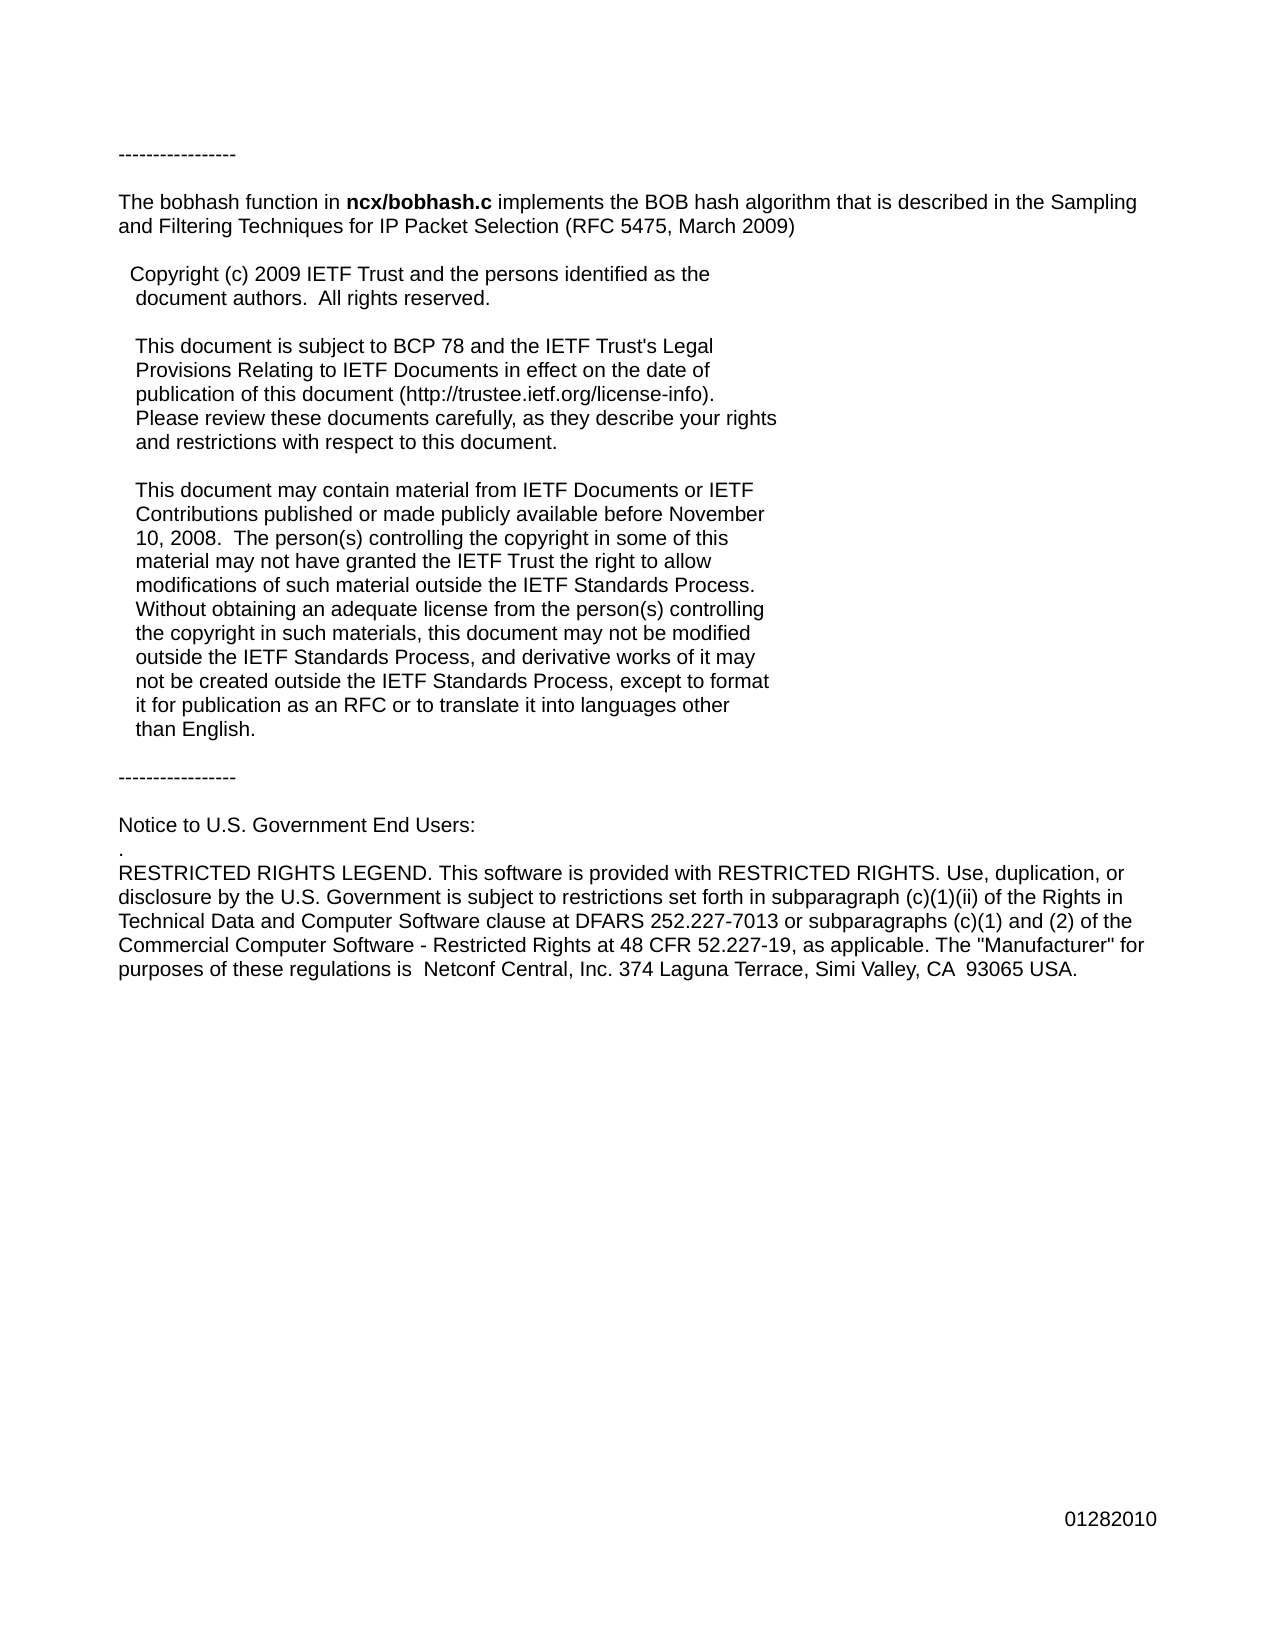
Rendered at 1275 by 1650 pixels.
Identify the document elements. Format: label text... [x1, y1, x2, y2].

text publication of this document (http://trustee.ietf.org/license-info). [118, 382, 1157, 406]
text not be created outside the IETF Standards Process, except to format [118, 669, 1157, 693]
text and restrictions with respect to this document. [118, 429, 1157, 453]
text RESTRICTED RIGHTS LEGEND. This software is provided with RESTRICTED RIGHTS. Use, duplication, or disclosure by the U.S. Government is subject to restrictions set forth in subparagraph (c)(1)(ii) of the Rights in Technical Data and Computer Software clause at DFARS 252.227-7013 or subparagraphs (c)(1) and (2) of the Commercial Computer Software - Restricted Rights at 48 CFR 52.227-19, as applicable. The "Manufacturer" for purposes of these regulations is Netconf Central, Inc. 374 Laguna Terrace, Simi Valley, CA 93065 USA. [118, 861, 1157, 981]
text Please review these documents carefully, as they describe your rights [118, 406, 1157, 429]
text This document may contain material from IETF Documents or IETF [118, 477, 1157, 501]
text The bobhash function in ncx/bobhash.c implements the BOB hash algorithm that is described in the Sampling and Filtering Techniques for IP Packet Selection (RFC 5475, March 2009) [118, 190, 1157, 238]
text modifications of such material outside the IETF Standards Process. [118, 573, 1157, 597]
text Provisions Relating to IETF Documents in effect on the date of [118, 358, 1157, 382]
text the copyright in such materials, this document may not be modified [118, 621, 1157, 645]
text Contributions published or made publicly available before November [118, 501, 1157, 525]
text outside the IETF Standards Process, and derivative works of it may [118, 645, 1157, 669]
text Without obtaining an adequate license from the person(s) controlling [118, 597, 1157, 621]
text than English. [118, 717, 1157, 741]
text Copyright (c) 2009 IETF Trust and the persons identified as the [118, 262, 1157, 286]
text Notice to U.S. Government End Users: [118, 813, 1157, 837]
text it for publication as an RFC or to translate it into languages other [118, 693, 1157, 717]
text 10, 2008. The person(s) controlling the copyright in some of this [118, 525, 1157, 549]
text material may not have granted the IETF Trust the right to allow [118, 549, 1157, 573]
text . [118, 837, 1157, 861]
text ----------------- [118, 765, 1157, 789]
text This document is subject to BCP 78 and the IETF Trust's Legal [118, 334, 1157, 358]
text ----------------- [118, 142, 1157, 166]
text document authors. All rights reserved. [118, 286, 1157, 310]
